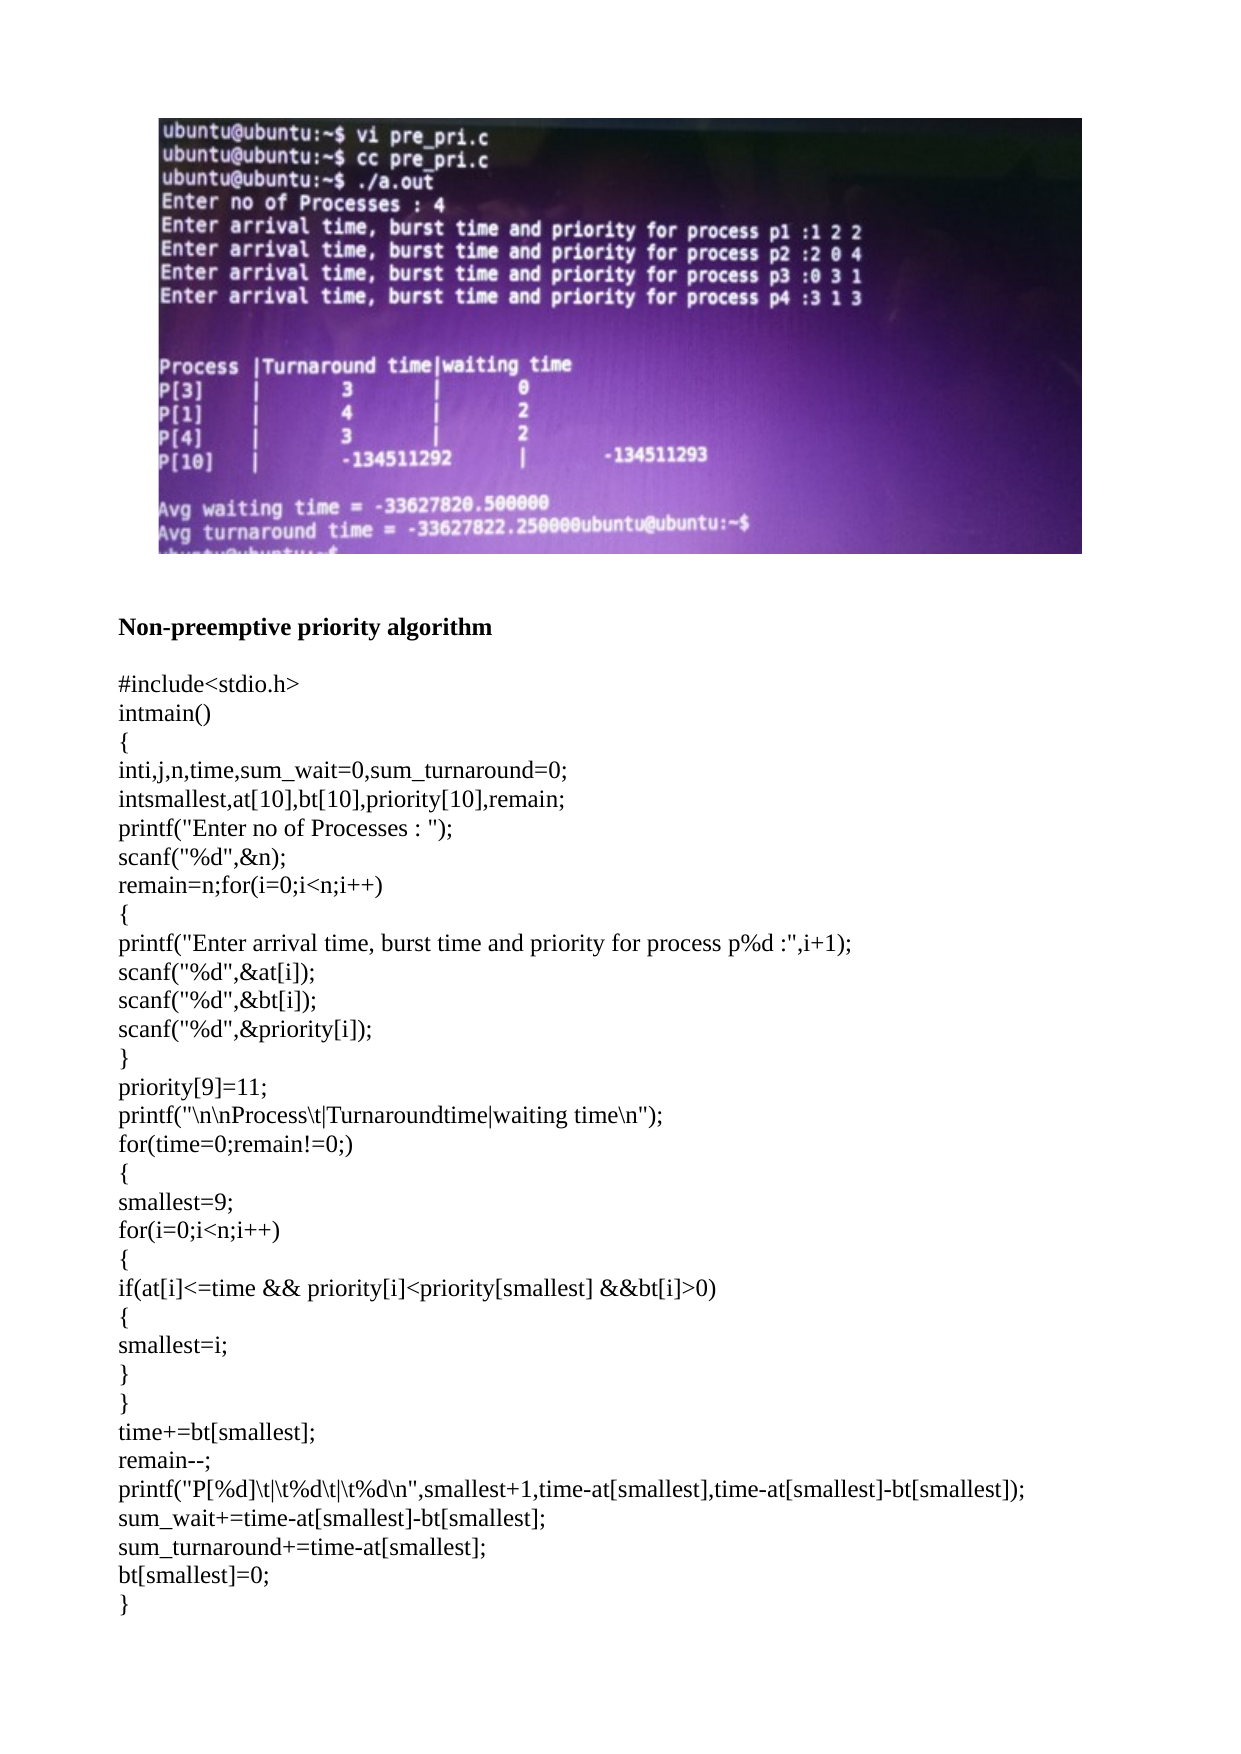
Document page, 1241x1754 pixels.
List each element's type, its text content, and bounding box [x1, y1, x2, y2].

text intsmallest,at[10],bt[10],priority[10],remain; [118, 784, 1122, 813]
text for(time=0;remain!=0;) [118, 1129, 1122, 1158]
text printf("Enter arrival time, burst time and priority for process p%d :",i+1); [118, 928, 1122, 957]
text for(i=0;i<n;i++) [118, 1215, 1122, 1244]
text { [118, 1244, 1122, 1273]
text Non-preemptive priority algorithm [118, 612, 1122, 640]
text { [118, 1302, 1122, 1330]
text } [118, 1043, 1122, 1072]
text scanf("%d",&n); [118, 842, 1122, 870]
text intmain() [118, 698, 1122, 727]
text sum_turnaround+=time-at[smallest]; [118, 1532, 1122, 1560]
text } [118, 1388, 1122, 1417]
text remain=n;for(i=0;i<n;i++) [118, 870, 1122, 899]
text inti,j,n,time,sum_wait=0,sum_turnaround=0; [118, 755, 1122, 784]
picture [158, 118, 1082, 554]
text bt[smallest]=0; [118, 1560, 1122, 1589]
text scanf("%d",&priority[i]); [118, 1014, 1122, 1043]
text { [118, 727, 1122, 755]
text sum_wait+=time-at[smallest]-bt[smallest]; [118, 1503, 1122, 1532]
text } [118, 1359, 1122, 1388]
text time+=bt[smallest]; [118, 1417, 1122, 1445]
text smallest=9; [118, 1187, 1122, 1215]
text scanf("%d",&at[i]); [118, 957, 1122, 985]
text } [118, 1589, 1122, 1618]
text smallest=i; [118, 1330, 1122, 1359]
text #include<stdio.h> [118, 669, 1122, 698]
text { [118, 1158, 1122, 1187]
text printf("\n\nProcess\t|Turnaroundtime|waiting time\n"); [118, 1100, 1122, 1129]
text scanf("%d",&bt[i]); [118, 985, 1122, 1014]
text remain--; [118, 1445, 1122, 1474]
text priority[9]=11; [118, 1072, 1122, 1100]
text { [118, 899, 1122, 928]
text if(at[i]<=time && priority[i]<priority[smallest] &&bt[i]>0) [118, 1273, 1122, 1302]
text printf("P[%d]\t|\t%d\t|\t%d\n",smallest+1,time-at[smallest],time-at[smallest]-bt[smallest]); [118, 1474, 1122, 1503]
text printf("Enter no of Processes : "); [118, 813, 1122, 842]
